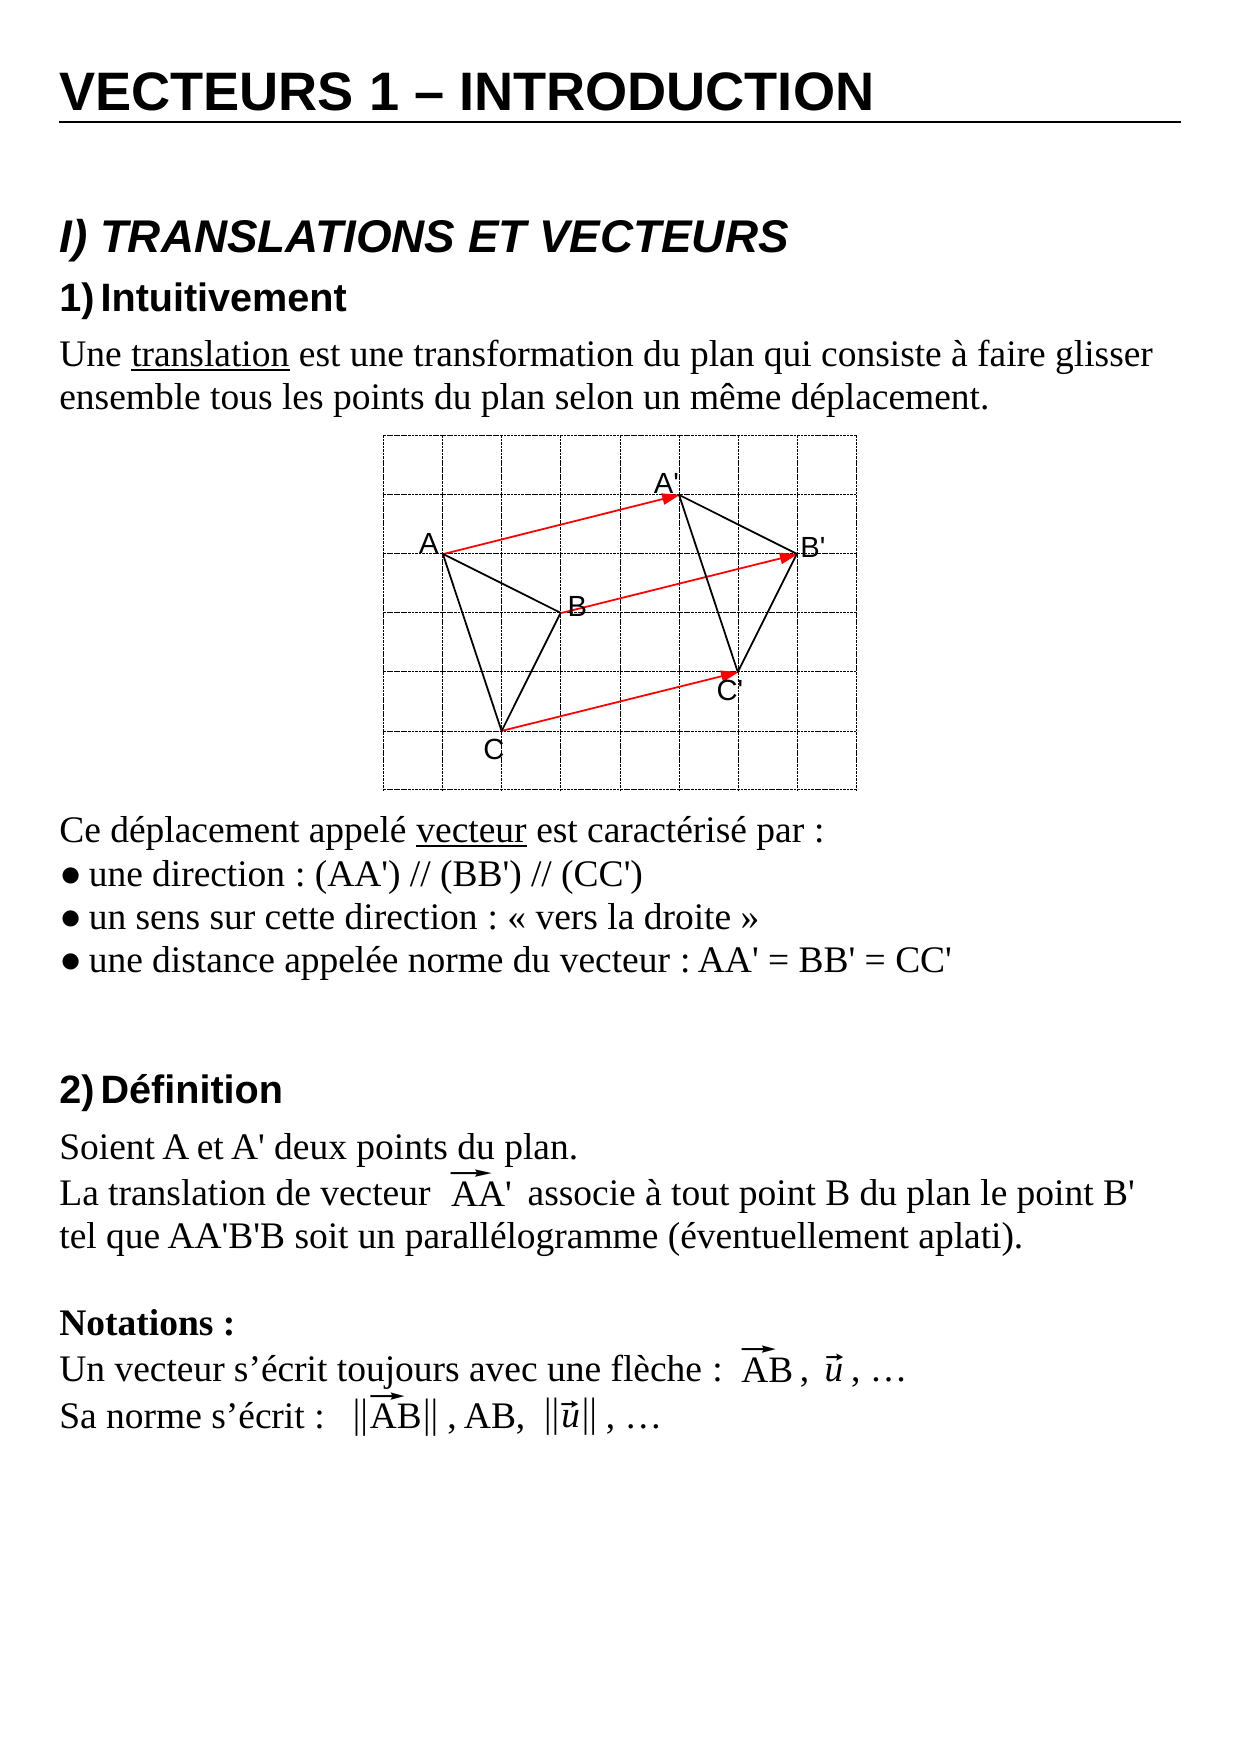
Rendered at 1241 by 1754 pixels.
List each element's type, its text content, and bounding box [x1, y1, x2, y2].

list Translations et vecteurs [59, 210, 1181, 262]
text Vecteurs 1 – Introduction [59, 59, 1181, 121]
list une direction : (AA') // (BB') // (CC') [59, 851, 1181, 894]
text Soient A et A' deux points du plan. [59, 1124, 1181, 1167]
text Un vecteur s’écrit toujours avec une flèche : , , … [59, 1343, 1181, 1390]
text La translation de vecteur associe à tout point B du plan le point B' tel que AA'B'B soit un parallélogramme (éventuellement aplati). [59, 1167, 1181, 1257]
list Intuitivement [59, 274, 1181, 320]
text Ce déplacement appelé vecteur est caractérisé par : [59, 808, 1181, 851]
list une distance appelée norme du vecteur : AA' = BB' = CC' [59, 937, 1181, 980]
text Une translation est une transformation du plan qui consiste à faire glisser ensemble tous les points du plan selon un même déplacement. [59, 332, 1181, 418]
list un sens sur cette direction : « vers la droite » [59, 894, 1181, 937]
text Notations : [59, 1300, 1181, 1343]
list Définition [59, 1067, 1181, 1112]
text Sa norme s’écrit : , AB, , … [59, 1390, 1181, 1438]
